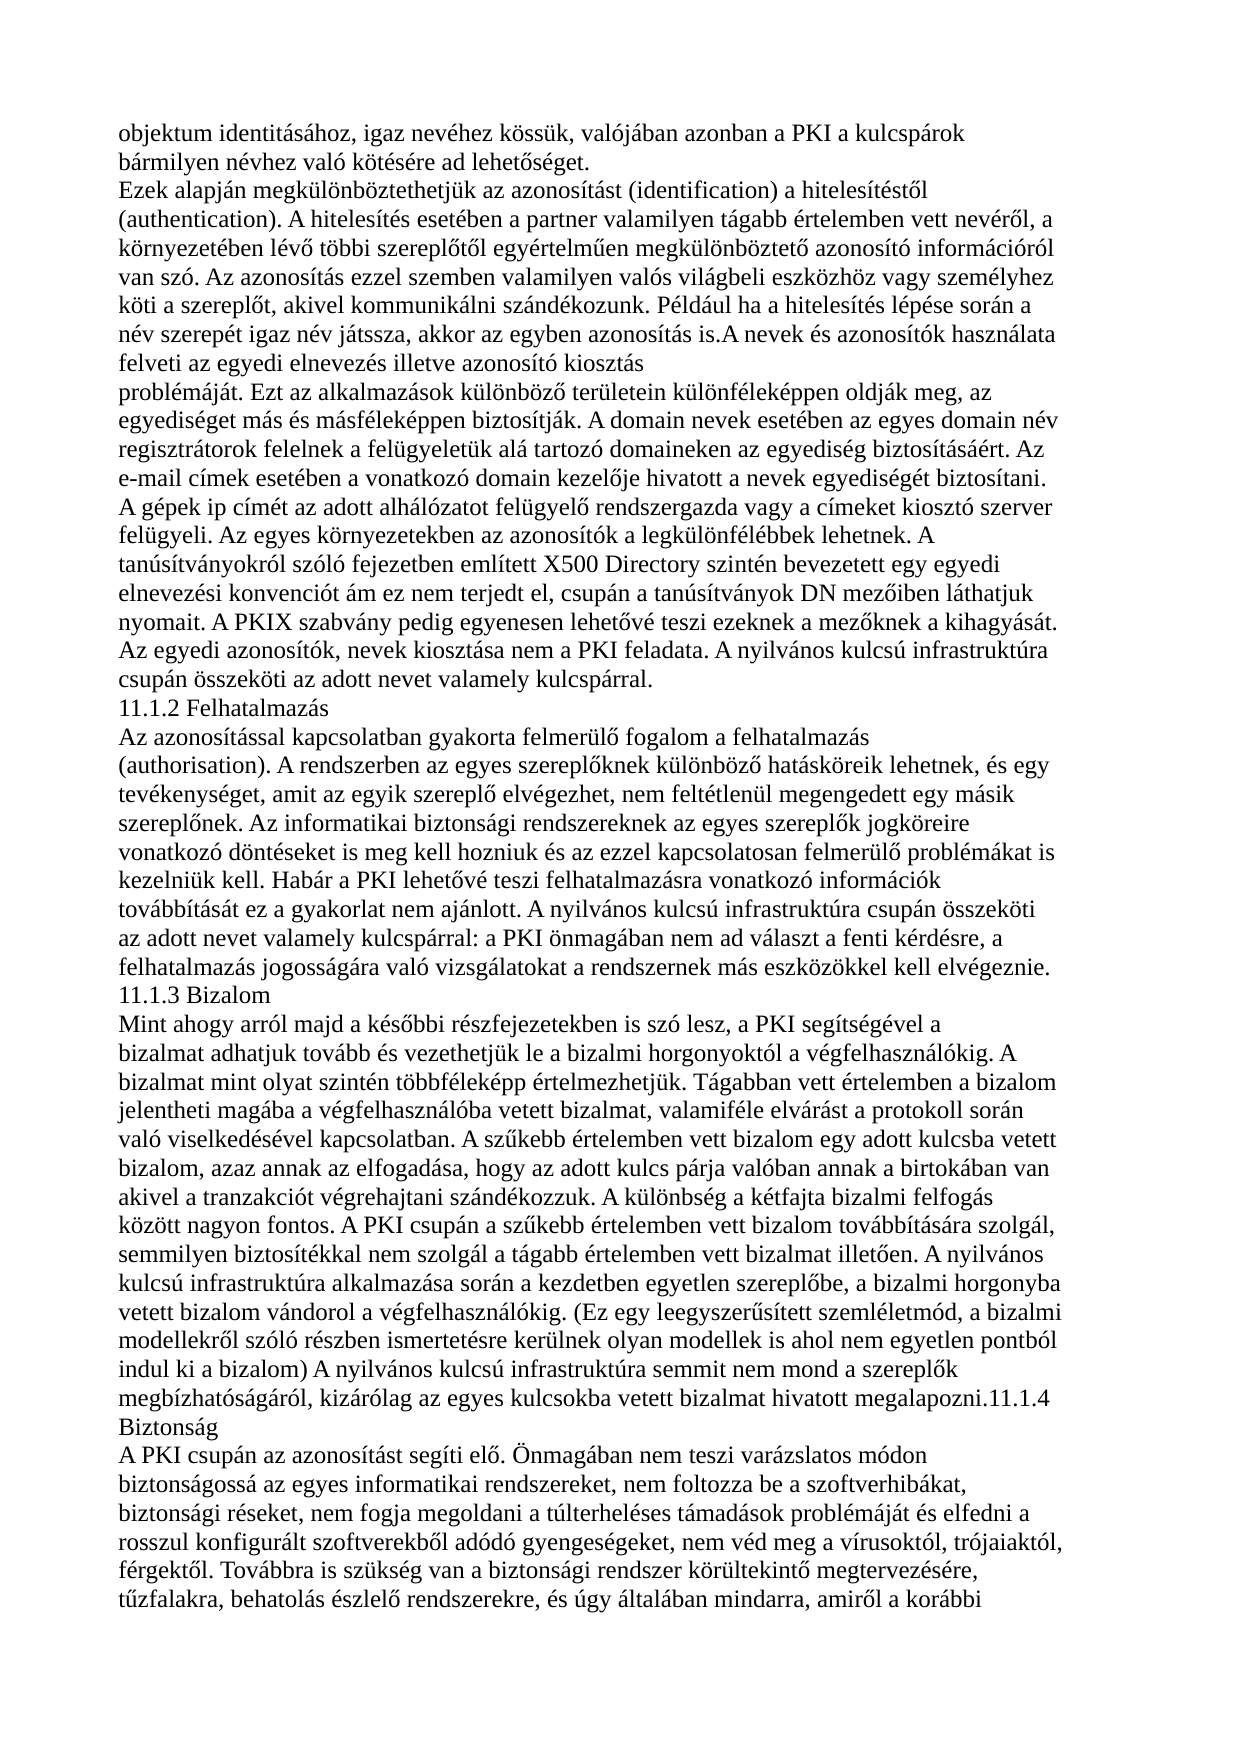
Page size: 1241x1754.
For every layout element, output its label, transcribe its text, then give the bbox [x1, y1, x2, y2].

text (authorisation). A rendszerben az egyes szereplőknek különböző hatásköreik lehetnek, és egy [118, 751, 1122, 779]
text csupán összeköti az adott nevet valamely kulcspárral. [118, 664, 1122, 693]
text van szó. Az azonosítás ezzel szemben valamilyen valós világbeli eszközhöz vagy személyhez [118, 262, 1122, 291]
text kulcsú infrastruktúra alkalmazása során a kezdetben egyetlen szereplőbe, a bizalmi horgonyba [118, 1268, 1122, 1297]
text felhatalmazás jogosságára való vizsgálatokat a rendszernek más eszközökkel kell elvégeznie. [118, 952, 1122, 981]
text regisztrátorok felelnek a felügyeletük alá tartozó domaineken az egyediség biztosításáért. Az [118, 434, 1122, 463]
text biztonságossá az egyes informatikai rendszereket, nem foltozza be a szoftverhibákat, [118, 1469, 1122, 1498]
text akivel a tranzakciót végrehajtani szándékozzuk. A különbség a kétfajta bizalmi felfogás [118, 1182, 1122, 1211]
text (authentication). A hitelesítés esetében a partner valamilyen tágabb értelemben vett nevéről, a [118, 204, 1122, 233]
text e-mail címek esetében a vonatkozó domain kezelője hivatott a nevek egyediségét biztosítani. [118, 463, 1122, 492]
text bizalom, azaz annak az elfogadása, hogy az adott kulcs párja valóban annak a birtokában van [118, 1153, 1122, 1182]
text vonatkozó döntéseket is meg kell hozniuk és az ezzel kapcsolatosan felmerülő problémákat is [118, 837, 1122, 866]
text indul ki a bizalom) A nyilvános kulcsú infrastruktúra semmit nem mond a szereplők [118, 1354, 1122, 1383]
text között nagyon fontos. A PKI csupán a szűkebb értelemben vett bizalom továbbítására szolgál, [118, 1211, 1122, 1239]
text biztonsági réseket, nem fogja megoldani a túlterheléses támadások problémáját és elfedni a [118, 1498, 1122, 1527]
text 11.1.2 Felhatalmazás [118, 693, 1122, 722]
text jelentheti magába a végfelhasználóba vetett bizalmat, valamiféle elvárást a protokoll során [118, 1096, 1122, 1124]
text rosszul konfigurált szoftverekből adódó gyengeségeket, nem véd meg a vírusoktól, trójaiaktól, [118, 1527, 1122, 1556]
text bizalmat mint olyat szintén többféleképp értelmezhetjük. Tágabban vett értelemben a bizalom [118, 1067, 1122, 1096]
text nyomait. A PKIX szabvány pedig egyenesen lehetővé teszi ezeknek a mezőknek a kihagyását. [118, 607, 1122, 636]
text szereplőnek. Az informatikai biztonsági rendszereknek az egyes szereplők jogköreire [118, 808, 1122, 837]
text Az egyedi azonosítók, nevek kiosztása nem a PKI feladata. A nyilvános kulcsú infrastruktúra [118, 636, 1122, 664]
text megbízhatóságáról, kizárólag az egyes kulcsokba vetett bizalmat hivatott megalapozni.11.1.4 Biztonság [118, 1383, 1122, 1441]
text A PKI csupán az azonosítást segíti elő. Önmagában nem teszi varázslatos módon [118, 1441, 1122, 1469]
text név szerepét igaz név játssza, akkor az egyben azonosítás is.A nevek és azonosítók használata felveti az egyedi elnevezés illetve azonosító kiosztás [118, 319, 1122, 377]
text A gépek ip címét az adott alhálózatot felügyelő rendszergazda vagy a címeket kiosztó szerver [118, 492, 1122, 521]
text egyediséget más és másféleképpen biztosítják. A domain nevek esetében az egyes domain név [118, 406, 1122, 434]
text tanúsítványokról szóló fejezetben említett X500 Directory szintén bevezetett egy egyedi [118, 549, 1122, 578]
text semmilyen biztosítékkal nem szolgál a tágabb értelemben vett bizalmat illetően. A nyilvános [118, 1239, 1122, 1268]
text 11.1.3 Bizalom [118, 981, 1122, 1009]
text tevékenységet, amit az egyik szereplő elvégezhet, nem feltétlenül megengedett egy másik [118, 779, 1122, 808]
text bizalmat adhatjuk tovább és vezethetjük le a bizalmi horgonyoktól a végfelhasználókig. A [118, 1038, 1122, 1067]
text felügyeli. Az egyes környezetekben az azonosítók a legkülönfélébbek lehetnek. A [118, 521, 1122, 549]
text elnevezési konvenciót ám ez nem terjedt el, csupán a tanúsítványok DN mezőiben láthatjuk [118, 578, 1122, 607]
text objektum identitásához, igaz nevéhez kössük, valójában azonban a PKI a kulcspárok [118, 118, 1122, 147]
text Ezek alapján megkülönböztethetjük az azonosítást (identification) a hitelesítéstől [118, 176, 1122, 204]
text bármilyen névhez való kötésére ad lehetőséget. [118, 147, 1122, 176]
text köti a szereplőt, akivel kommunikálni szándékozunk. Például ha a hitelesítés lépése során a [118, 291, 1122, 319]
text Mint ahogy arról majd a későbbi részfejezetekben is szó lesz, a PKI segítségével a [118, 1009, 1122, 1038]
text modellekről szóló részben ismertetésre kerülnek olyan modellek is ahol nem egyetlen pontból [118, 1326, 1122, 1354]
text vetett bizalom vándorol a végfelhasználókig. (Ez egy leegyszerűsített szemléletmód, a bizalmi [118, 1297, 1122, 1326]
text az adott nevet valamely kulcspárral: a PKI önmagában nem ad választ a fenti kérdésre, a [118, 923, 1122, 952]
text Az azonosítással kapcsolatban gyakorta felmerülő fogalom a felhatalmazás [118, 722, 1122, 751]
text környezetében lévő többi szereplőtől egyértelműen megkülönböztető azonosító információról [118, 233, 1122, 262]
text férgektől. Továbbra is szükség van a biztonsági rendszer körültekintő megtervezésére, [118, 1556, 1122, 1584]
text problémáját. Ezt az alkalmazások különböző területein különféleképpen oldják meg, az [118, 377, 1122, 406]
text tűzfalakra, behatolás észlelő rendszerekre, és úgy általában mindarra, amiről a korábbi [118, 1584, 1122, 1613]
text kezelniük kell. Habár a PKI lehetővé teszi felhatalmazásra vonatkozó információk [118, 866, 1122, 894]
text való viselkedésével kapcsolatban. A szűkebb értelemben vett bizalom egy adott kulcsba vetett [118, 1124, 1122, 1153]
text továbbítását ez a gyakorlat nem ajánlott. A nyilvános kulcsú infrastruktúra csupán összeköti [118, 894, 1122, 923]
